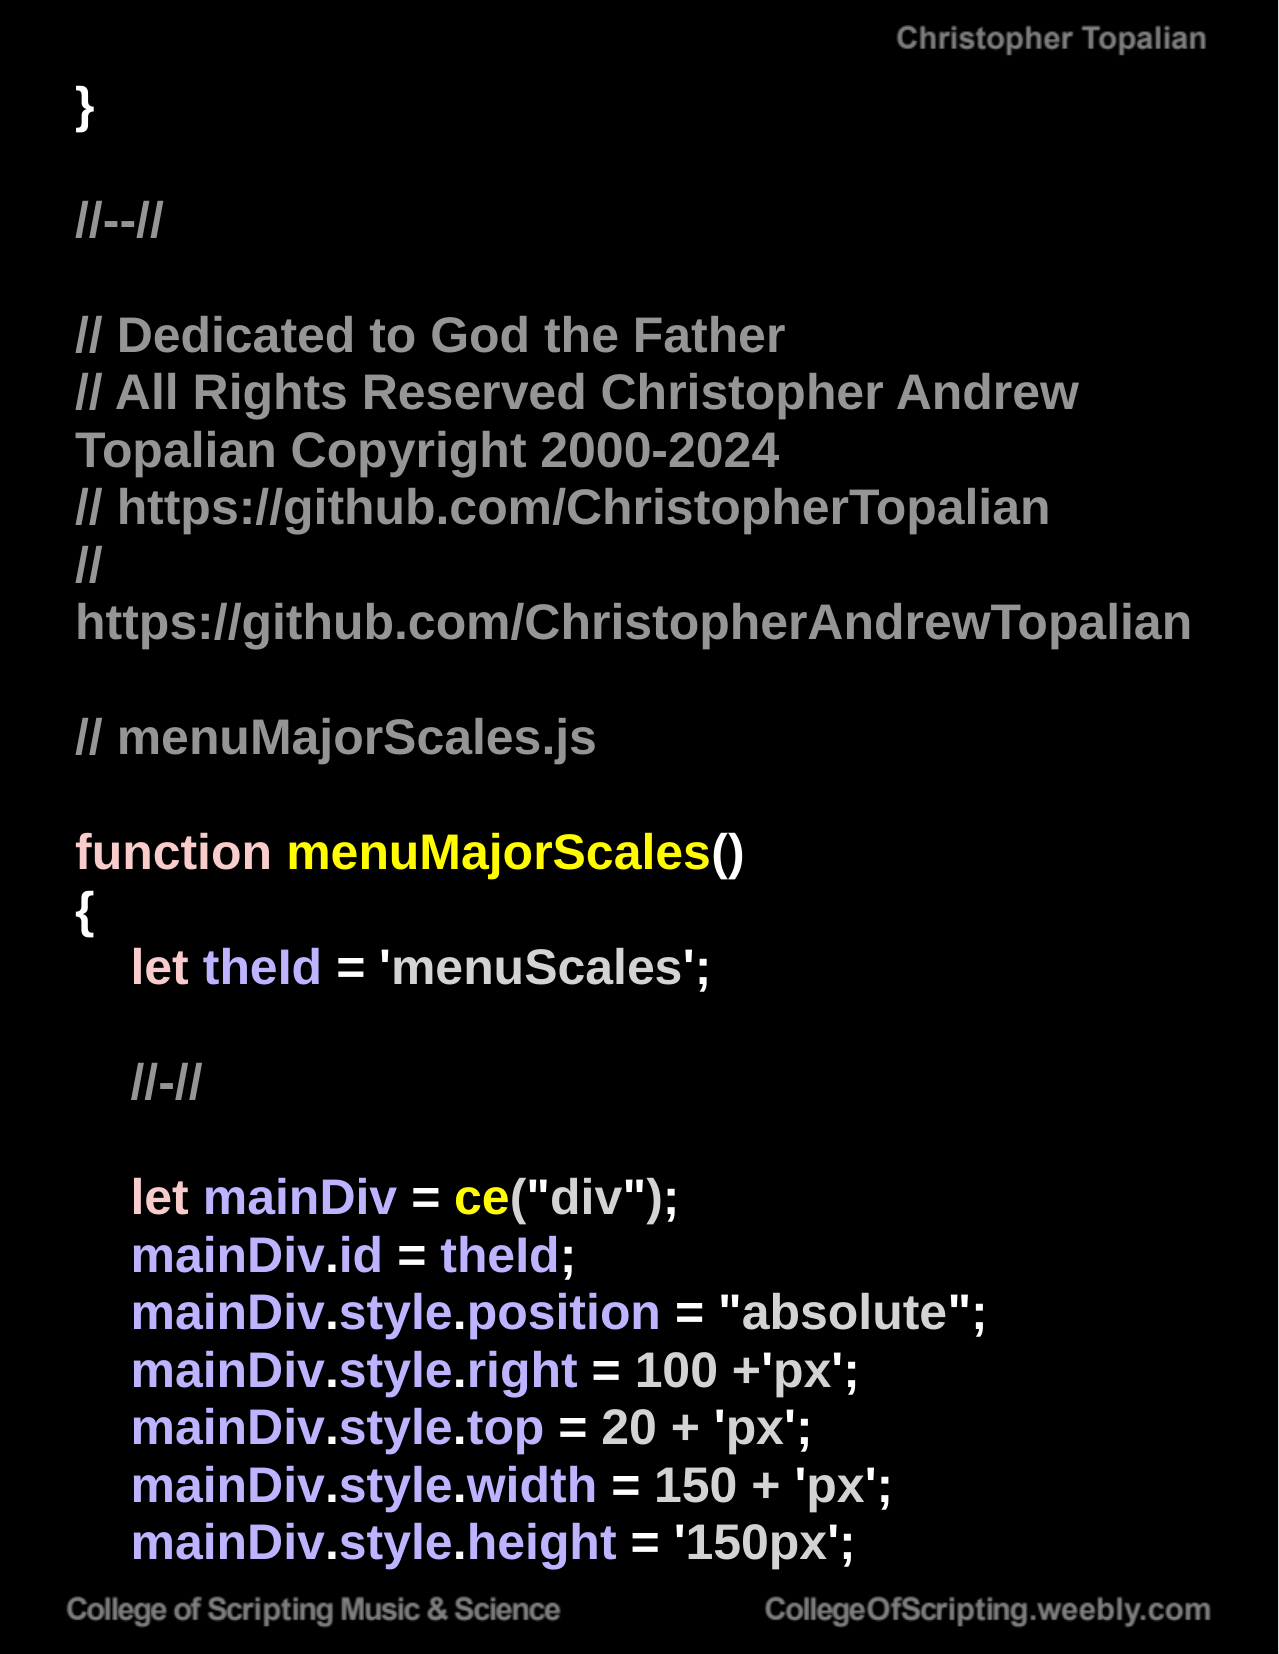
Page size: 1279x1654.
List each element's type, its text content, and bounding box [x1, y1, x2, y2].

text mainDiv.style.right = 100 +'px'; [75, 1340, 1203, 1397]
text } [75, 75, 1203, 132]
text //--// [75, 190, 1203, 247]
text // https://github.com/ChristopherAndrewTopalian [75, 535, 1203, 650]
text // Dedicated to God the Father [75, 305, 1203, 362]
text let theId = 'menuScales'; [75, 937, 1203, 995]
text mainDiv.style.top = 20 + 'px'; [75, 1397, 1203, 1455]
text // All Rights Reserved Christopher Andrew Topalian Copyright 2000-2024 [75, 362, 1203, 477]
text //-// [75, 1052, 1203, 1110]
text mainDiv.style.position = "absolute"; [75, 1282, 1203, 1340]
text { [75, 880, 1203, 937]
text function menuMajorScales() [75, 822, 1203, 880]
text let mainDiv = ce("div"); [75, 1167, 1203, 1225]
text // menuMajorScales.js [75, 707, 1203, 765]
text mainDiv.style.width = 150 + 'px'; [75, 1455, 1203, 1512]
text mainDiv.style.height = '150px'; [75, 1512, 1203, 1570]
text // https://github.com/ChristopherTopalian [75, 477, 1203, 535]
text mainDiv.id = theId; [75, 1225, 1203, 1282]
